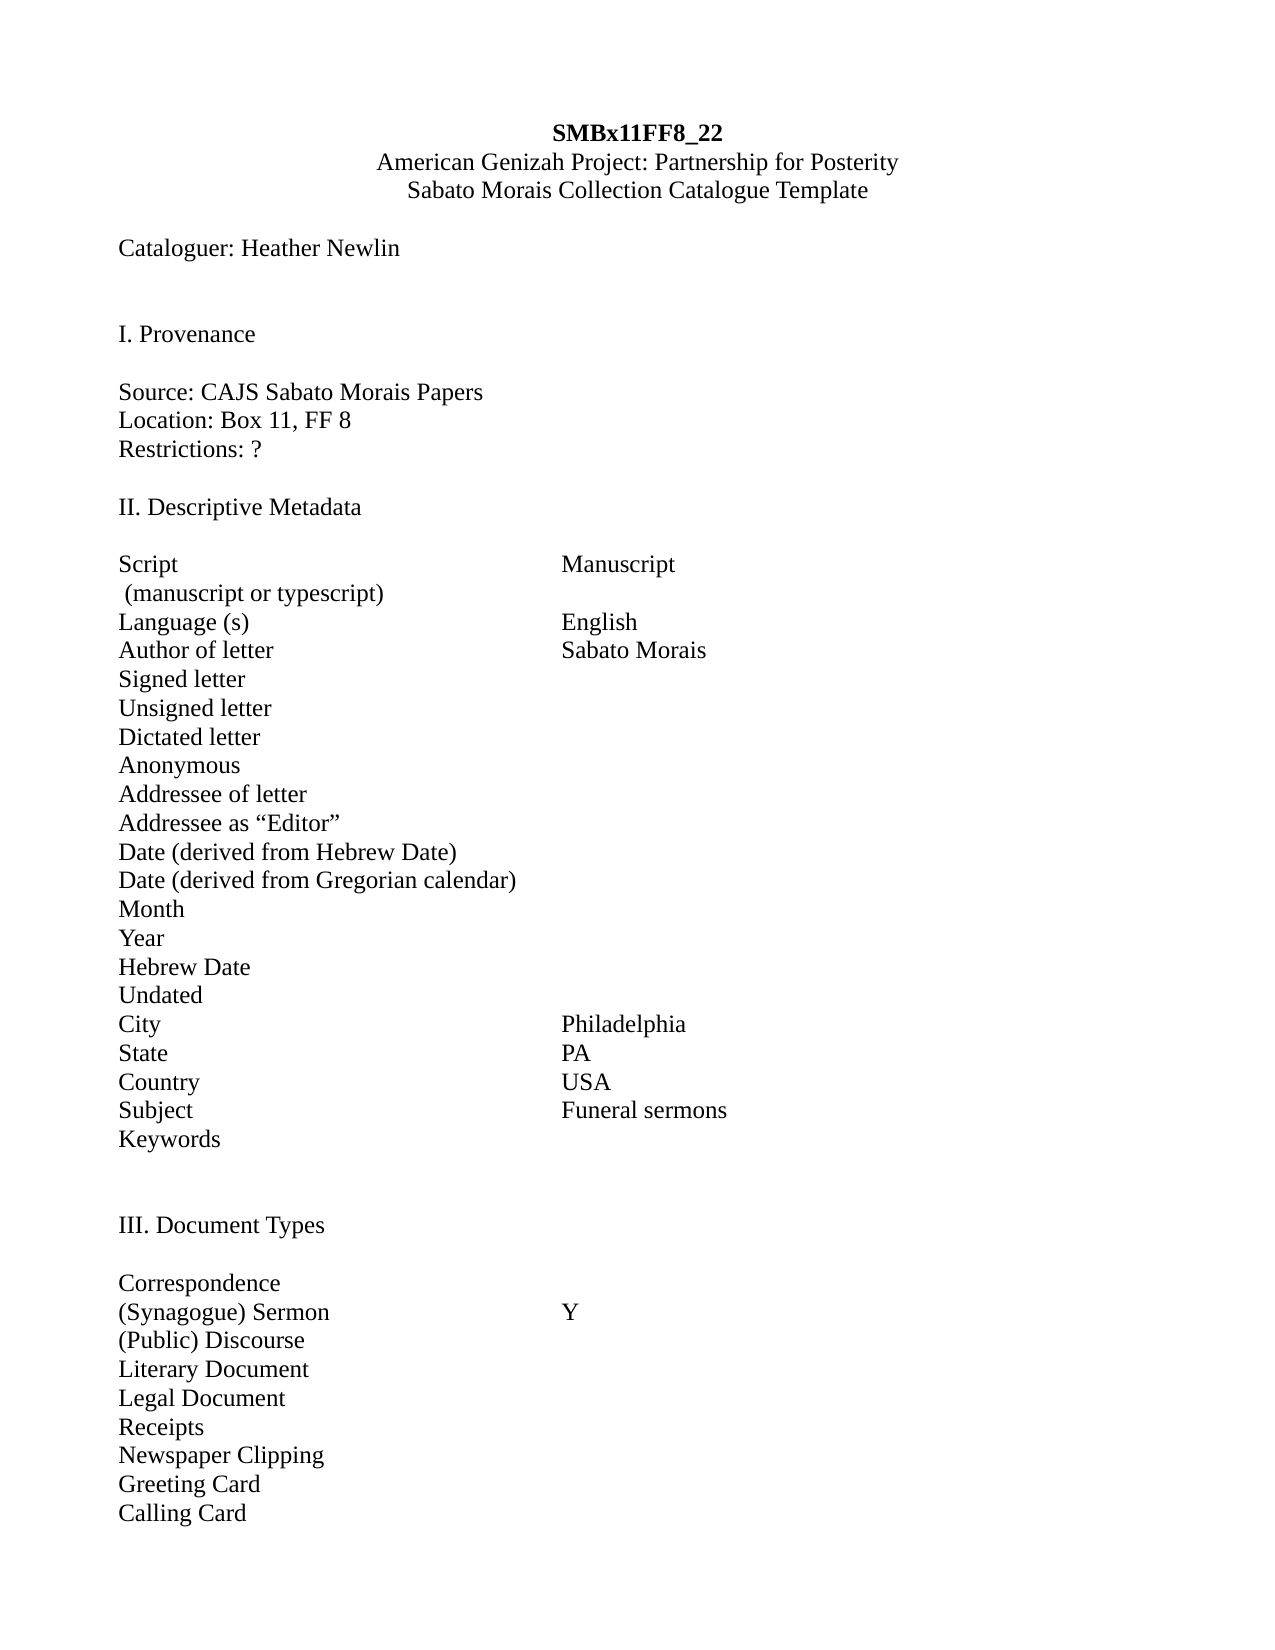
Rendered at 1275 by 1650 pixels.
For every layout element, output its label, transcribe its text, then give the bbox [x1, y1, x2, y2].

text Country USA [118, 1067, 1157, 1096]
text Source: CAJS Sabato Morais Papers [118, 377, 1157, 406]
text Restrictions: ? [118, 434, 1157, 463]
text Anonymous [118, 751, 1157, 779]
text Hebrew Date [118, 952, 1157, 981]
text Receipts [118, 1412, 1157, 1441]
text Date (derived from Hebrew Date) [118, 837, 1157, 866]
text Unsigned letter [118, 693, 1157, 722]
text (Public) Discourse [118, 1326, 1157, 1354]
text I. Provenance [118, 319, 1157, 348]
text II. Descriptive Metadata [118, 492, 1157, 521]
text American Genizah Project: Partnership for Posterity [118, 147, 1157, 176]
text III. Document Types [118, 1211, 1157, 1239]
text Signed letter [118, 664, 1157, 693]
text Correspondence [118, 1268, 1157, 1297]
text Legal Document [118, 1383, 1157, 1412]
text Dictated letter [118, 722, 1157, 751]
text Sabato Morais Collection Catalogue Template [118, 176, 1157, 204]
text Undated [118, 981, 1157, 1009]
text Calling Card [118, 1498, 1157, 1527]
text Cataloguer: Heather Newlin [118, 233, 1157, 262]
text Month [118, 894, 1157, 923]
text SMBx11FF8_22 [118, 118, 1157, 147]
text Addressee of letter [118, 779, 1157, 808]
text Newspaper Clipping [118, 1441, 1157, 1469]
text (Synagogue) Sermon Y [118, 1297, 1157, 1326]
text Script Manuscript [118, 549, 1157, 578]
text Greeting Card [118, 1469, 1157, 1498]
text (manuscript or typescript) [118, 578, 1157, 607]
text Literary Document [118, 1354, 1157, 1383]
text Subject Funeral sermons [118, 1096, 1157, 1124]
text Year [118, 923, 1157, 952]
text Language (s) English [118, 607, 1157, 636]
text Keywords [118, 1124, 1157, 1153]
text Author of letter Sabato Morais [118, 636, 1157, 664]
text City Philadelphia [118, 1009, 1157, 1038]
text State PA [118, 1038, 1157, 1067]
text Addressee as “Editor” [118, 808, 1157, 837]
text Location: Box 11, FF 8 [118, 406, 1157, 434]
text Date (derived from Gregorian calendar) [118, 866, 1157, 894]
